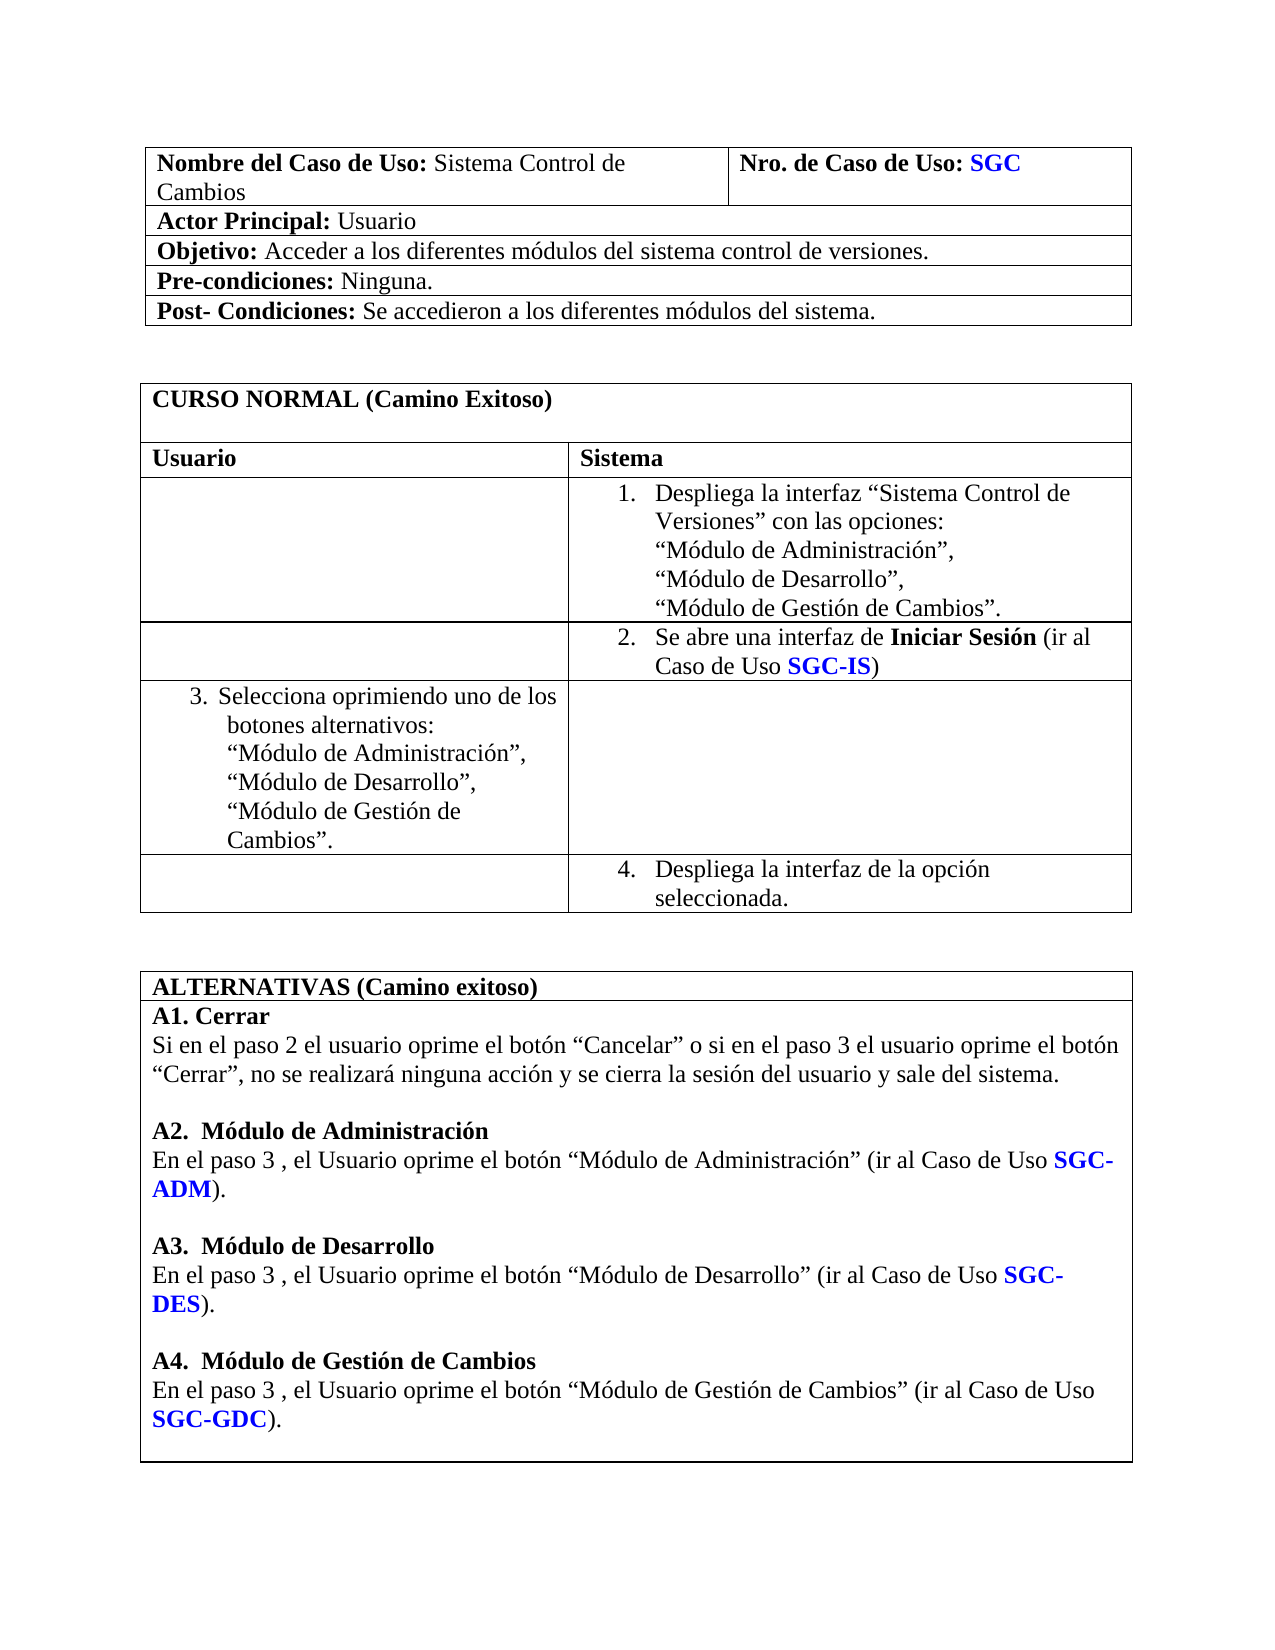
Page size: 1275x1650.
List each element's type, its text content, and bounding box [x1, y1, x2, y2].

table_cell [141, 855, 568, 912]
table_cell Se abre una interfaz de Iniciar Sesión (ir al Caso de Uso SGC-IS) [569, 623, 1131, 680]
table_header ALTERNATIVAS (Camino exitoso) [141, 972, 1132, 1000]
table_cell [141, 623, 568, 680]
table_cell Selecciona oprimiendo uno de los botones alternativos: “Módulo de Administración”, “Módulo de Desarrollo”, “Módulo de Gestión de Cambios”. [141, 681, 568, 853]
table_header CURSO NORMAL (Camino Exitoso) [141, 384, 1131, 442]
table_cell A1. Cerrar Si en el paso 2 el usuario oprime el botón “Cancelar” o si en el paso 3 el usuario oprime el botón “Cerrar”, no se realizará ninguna acción y se cierra la sesión del usuario y sale del sistema. A2. Módulo de Administración En el paso 3 , el Usuario oprime el botón “Módulo de Administración” (ir al Caso de Uso SGC-ADM). A3. Módulo de Desarrollo En el paso 3 , el Usuario oprime el botón “Módulo de Desarrollo” (ir al Caso de Uso SGC-DES). A4. Módulo de Gestión de Cambios En el paso 3 , el Usuario oprime el botón “Módulo de Gestión de Cambios” (ir al Caso de Uso SGC-GDC). [141, 1001, 1132, 1461]
table_cell Despliega la interfaz “Sistema Control de Versiones” con las opciones: “Módulo de Administración”, “Módulo de Desarrollo”, “Módulo de Gestión de Cambios”. [569, 478, 1131, 621]
table_cell Objetivo: Acceder a los diferentes módulos del sistema control de versiones. [146, 236, 1131, 265]
table_cell Usuario [141, 443, 568, 477]
table_cell [141, 478, 568, 621]
table_cell Pre-condiciones: Ninguna. [146, 266, 1131, 295]
table_cell [569, 681, 1131, 853]
table_header Nro. de Caso de Uso: SGC [729, 148, 1131, 205]
table_cell Actor Principal: Usuario [146, 206, 1131, 235]
table_cell Post- Condiciones: Se accedieron a los diferentes módulos del sistema. [146, 296, 1131, 324]
table_cell Sistema [569, 443, 1131, 477]
table_cell Despliega la interfaz de la opción seleccionada. [569, 855, 1131, 912]
table_header Nombre del Caso de Uso: Sistema Control de Cambios [146, 148, 728, 205]
